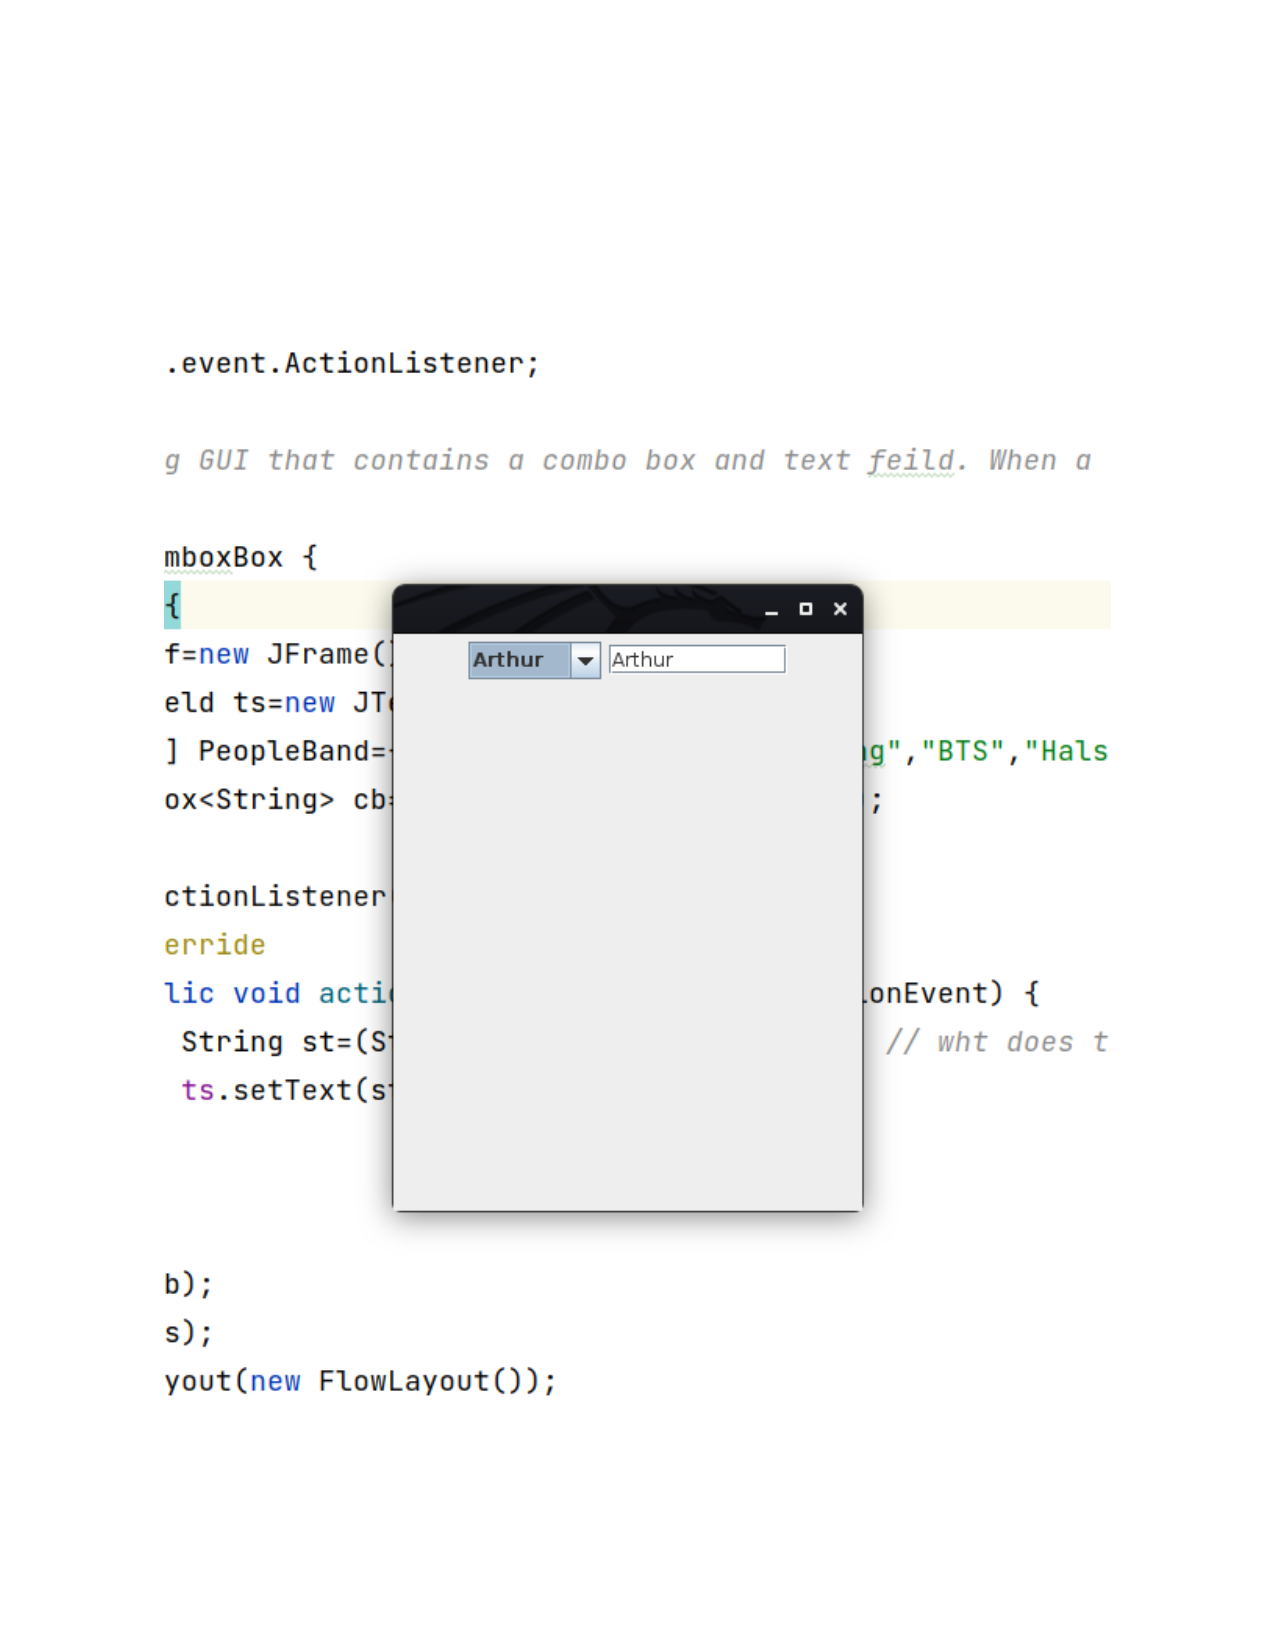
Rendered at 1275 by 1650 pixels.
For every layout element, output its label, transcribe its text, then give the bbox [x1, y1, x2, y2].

picture [164, 348, 1111, 1405]
text package Assignments.assignment3Swing; import javax.swing.*; import java.awt.*; import java.awt.event.ActionEvent; import java.awt.event.ActionListener; //Write a program that read number from a user and display the factorial of the output in text feild when user press a button. public class FactorialSwing { FactorialSwing(){ JFrame f=new JFrame("Learning swing lolll"); JLabel l1=new JLabel("Enter number for factorial"); JLabel l2=new JLabel(); JTextField t1=new JTextField(5); JButton b=new JButton("FACT"); b.addActionListener(new ActionListener() { @Override public void actionPerformed(ActionEvent actionEvent) { int num=Integer.parseInt(t1.getText()); if(num<0){ l2.setText("Less than o so no fact done"); } else if(num==0){ l2.setText("The factorail is = 0"); } else{ int fact=1; for(int i=1;i<=num;i++){ fact=fact*i; } l2.setText("The factorial is = "+String.valueOf(fact)); } } }); f.add(l1); f.add(t1); f.add(b); f.add(l2); f.setVisible(true); f.setLayout(new FlowLayout()); f.setSize(300,400); } public static void main(String[] args) { new FactorialSwing(); } } [118, 348, 1157, 1527]
